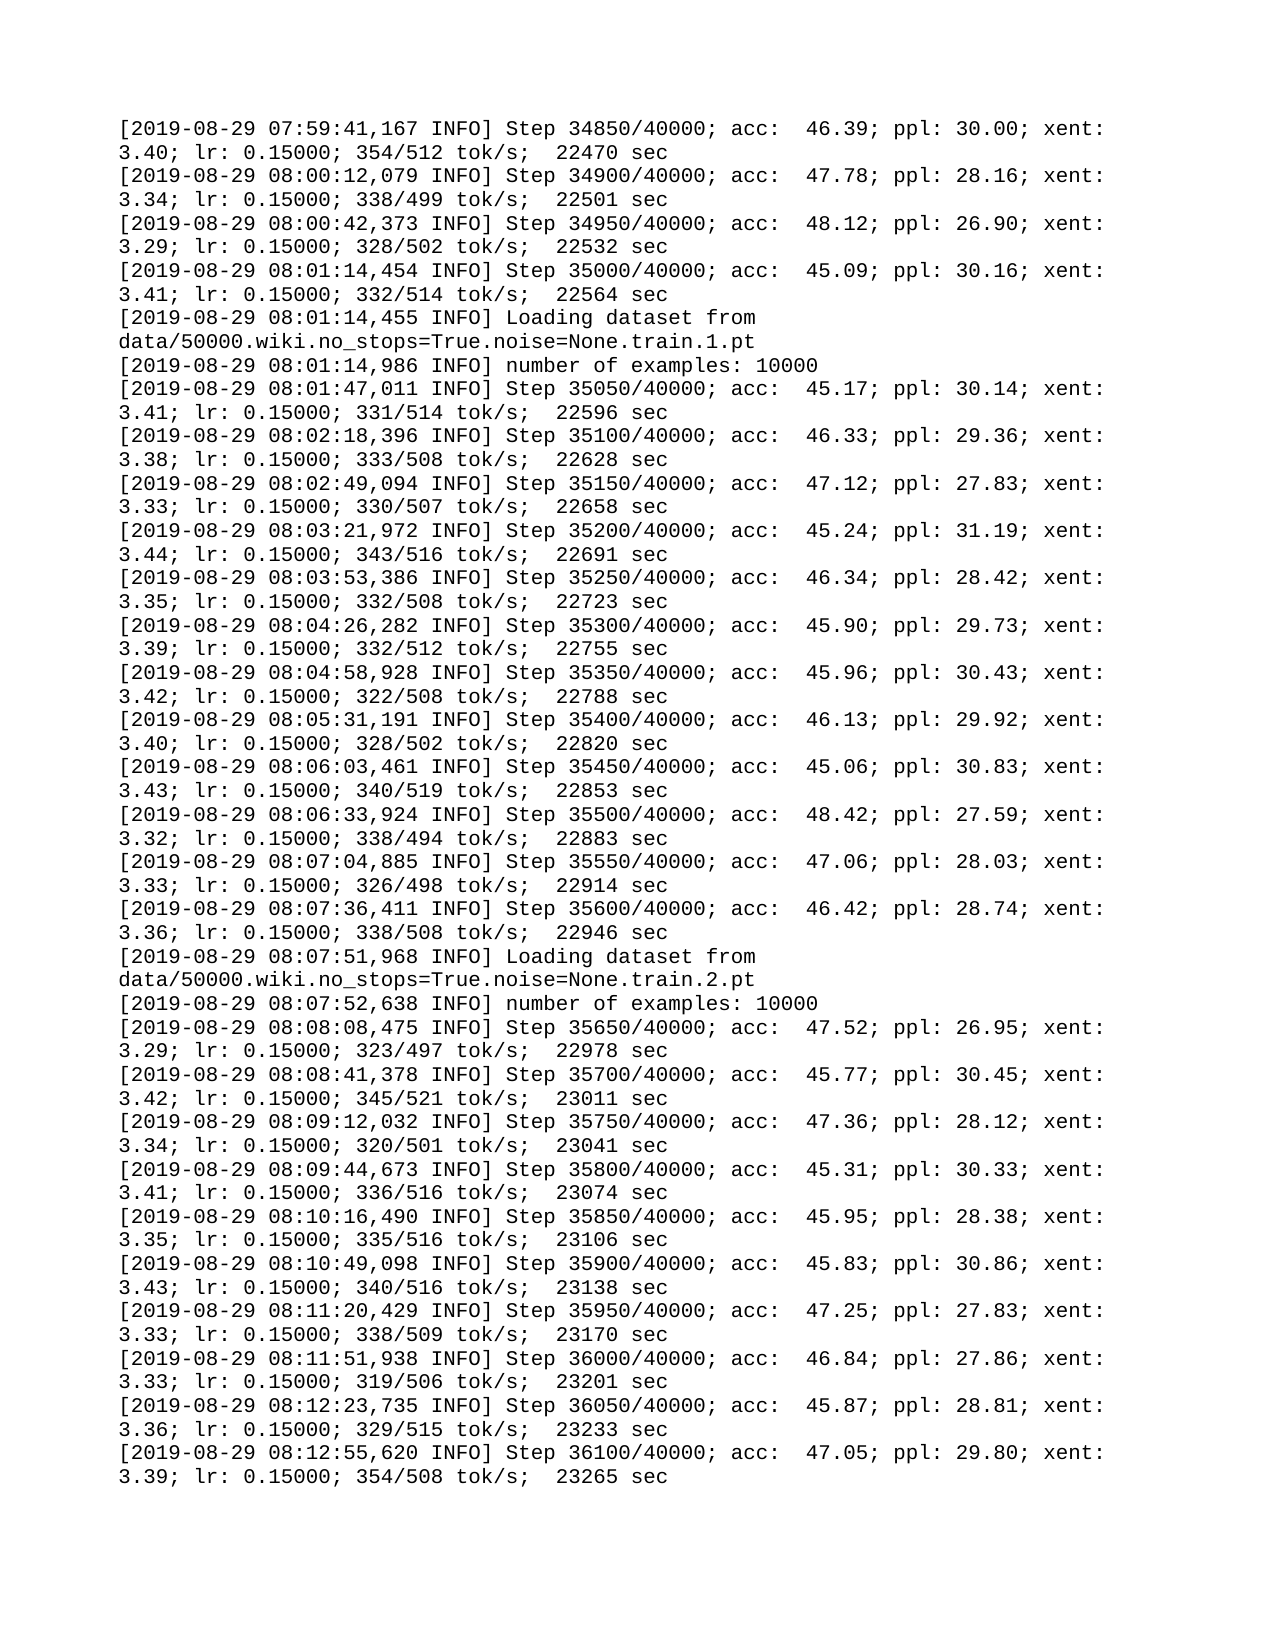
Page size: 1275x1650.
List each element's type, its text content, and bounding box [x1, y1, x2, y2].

text [2019-08-29 08:05:31,191 INFO] Step 35400/40000; acc: 46.13; ppl: 29.92; xent: 3.40; lr: 0.15000; 328/502 tok/s; 22820 sec [118, 709, 1157, 757]
text [2019-08-29 08:00:42,373 INFO] Step 34950/40000; acc: 48.12; ppl: 26.90; xent: 3.29; lr: 0.15000; 328/502 tok/s; 22532 sec [118, 213, 1157, 260]
text [2019-08-29 08:08:08,475 INFO] Step 35650/40000; acc: 47.52; ppl: 26.95; xent: 3.29; lr: 0.15000; 323/497 tok/s; 22978 sec [118, 1017, 1157, 1064]
text [2019-08-29 08:01:14,986 INFO] number of examples: 10000 [118, 354, 1157, 378]
text [2019-08-29 08:03:53,386 INFO] Step 35250/40000; acc: 46.34; ppl: 28.42; xent: 3.35; lr: 0.15000; 332/508 tok/s; 22723 sec [118, 567, 1157, 615]
text [2019-08-29 08:03:21,972 INFO] Step 35200/40000; acc: 45.24; ppl: 31.19; xent: 3.44; lr: 0.15000; 343/516 tok/s; 22691 sec [118, 520, 1157, 567]
text [2019-08-29 08:09:44,673 INFO] Step 35800/40000; acc: 45.31; ppl: 30.33; xent: 3.41; lr: 0.15000; 336/516 tok/s; 23074 sec [118, 1158, 1157, 1206]
text [2019-08-29 08:11:51,938 INFO] Step 36000/40000; acc: 46.84; ppl: 27.86; xent: 3.33; lr: 0.15000; 319/506 tok/s; 23201 sec [118, 1348, 1157, 1395]
text [2019-08-29 08:07:52,638 INFO] number of examples: 10000 [118, 993, 1157, 1017]
text [2019-08-29 08:06:33,924 INFO] Step 35500/40000; acc: 48.42; ppl: 27.59; xent: 3.32; lr: 0.15000; 338/494 tok/s; 22883 sec [118, 804, 1157, 851]
text [2019-08-29 08:02:49,094 INFO] Step 35150/40000; acc: 47.12; ppl: 27.83; xent: 3.33; lr: 0.15000; 330/507 tok/s; 22658 sec [118, 473, 1157, 520]
text [2019-08-29 08:07:36,411 INFO] Step 35600/40000; acc: 46.42; ppl: 28.74; xent: 3.36; lr: 0.15000; 338/508 tok/s; 22946 sec [118, 898, 1157, 946]
text [2019-08-29 08:04:58,928 INFO] Step 35350/40000; acc: 45.96; ppl: 30.43; xent: 3.42; lr: 0.15000; 322/508 tok/s; 22788 sec [118, 662, 1157, 709]
text [2019-08-29 08:09:12,032 INFO] Step 35750/40000; acc: 47.36; ppl: 28.12; xent: 3.34; lr: 0.15000; 320/501 tok/s; 23041 sec [118, 1111, 1157, 1158]
text [2019-08-29 08:06:03,461 INFO] Step 35450/40000; acc: 45.06; ppl: 30.83; xent: 3.43; lr: 0.15000; 340/519 tok/s; 22853 sec [118, 757, 1157, 804]
text [2019-08-29 08:07:04,885 INFO] Step 35550/40000; acc: 47.06; ppl: 28.03; xent: 3.33; lr: 0.15000; 326/498 tok/s; 22914 sec [118, 851, 1157, 898]
text [2019-08-29 08:04:26,282 INFO] Step 35300/40000; acc: 45.90; ppl: 29.73; xent: 3.39; lr: 0.15000; 332/512 tok/s; 22755 sec [118, 615, 1157, 662]
text [2019-08-29 08:00:12,079 INFO] Step 34900/40000; acc: 47.78; ppl: 28.16; xent: 3.34; lr: 0.15000; 338/499 tok/s; 22501 sec [118, 165, 1157, 213]
text [2019-08-29 07:59:41,167 INFO] Step 34850/40000; acc: 46.39; ppl: 30.00; xent: 3.40; lr: 0.15000; 354/512 tok/s; 22470 sec [118, 118, 1157, 165]
text [2019-08-29 08:10:16,490 INFO] Step 35850/40000; acc: 45.95; ppl: 28.38; xent: 3.35; lr: 0.15000; 335/516 tok/s; 23106 sec [118, 1206, 1157, 1253]
text [2019-08-29 08:12:55,620 INFO] Step 36100/40000; acc: 47.05; ppl: 29.80; xent: 3.39; lr: 0.15000; 354/508 tok/s; 23265 sec [118, 1442, 1157, 1489]
text [2019-08-29 08:01:14,454 INFO] Step 35000/40000; acc: 45.09; ppl: 30.16; xent: 3.41; lr: 0.15000; 332/514 tok/s; 22564 sec [118, 260, 1157, 307]
text [2019-08-29 08:12:23,735 INFO] Step 36050/40000; acc: 45.87; ppl: 28.81; xent: 3.36; lr: 0.15000; 329/515 tok/s; 23233 sec [118, 1395, 1157, 1442]
text [2019-08-29 08:10:49,098 INFO] Step 35900/40000; acc: 45.83; ppl: 30.86; xent: 3.43; lr: 0.15000; 340/516 tok/s; 23138 sec [118, 1253, 1157, 1300]
text [2019-08-29 08:08:41,378 INFO] Step 35700/40000; acc: 45.77; ppl: 30.45; xent: 3.42; lr: 0.15000; 345/521 tok/s; 23011 sec [118, 1064, 1157, 1111]
text [2019-08-29 08:11:20,429 INFO] Step 35950/40000; acc: 47.25; ppl: 27.83; xent: 3.33; lr: 0.15000; 338/509 tok/s; 23170 sec [118, 1300, 1157, 1348]
text [2019-08-29 08:01:47,011 INFO] Step 35050/40000; acc: 45.17; ppl: 30.14; xent: 3.41; lr: 0.15000; 331/514 tok/s; 22596 sec [118, 378, 1157, 426]
text [2019-08-29 08:07:51,968 INFO] Loading dataset from data/50000.wiki.no_stops=True.noise=None.train.2.pt [118, 946, 1157, 993]
text [2019-08-29 08:02:18,396 INFO] Step 35100/40000; acc: 46.33; ppl: 29.36; xent: 3.38; lr: 0.15000; 333/508 tok/s; 22628 sec [118, 426, 1157, 473]
text [2019-08-29 08:01:14,455 INFO] Loading dataset from data/50000.wiki.no_stops=True.noise=None.train.1.pt [118, 307, 1157, 354]
